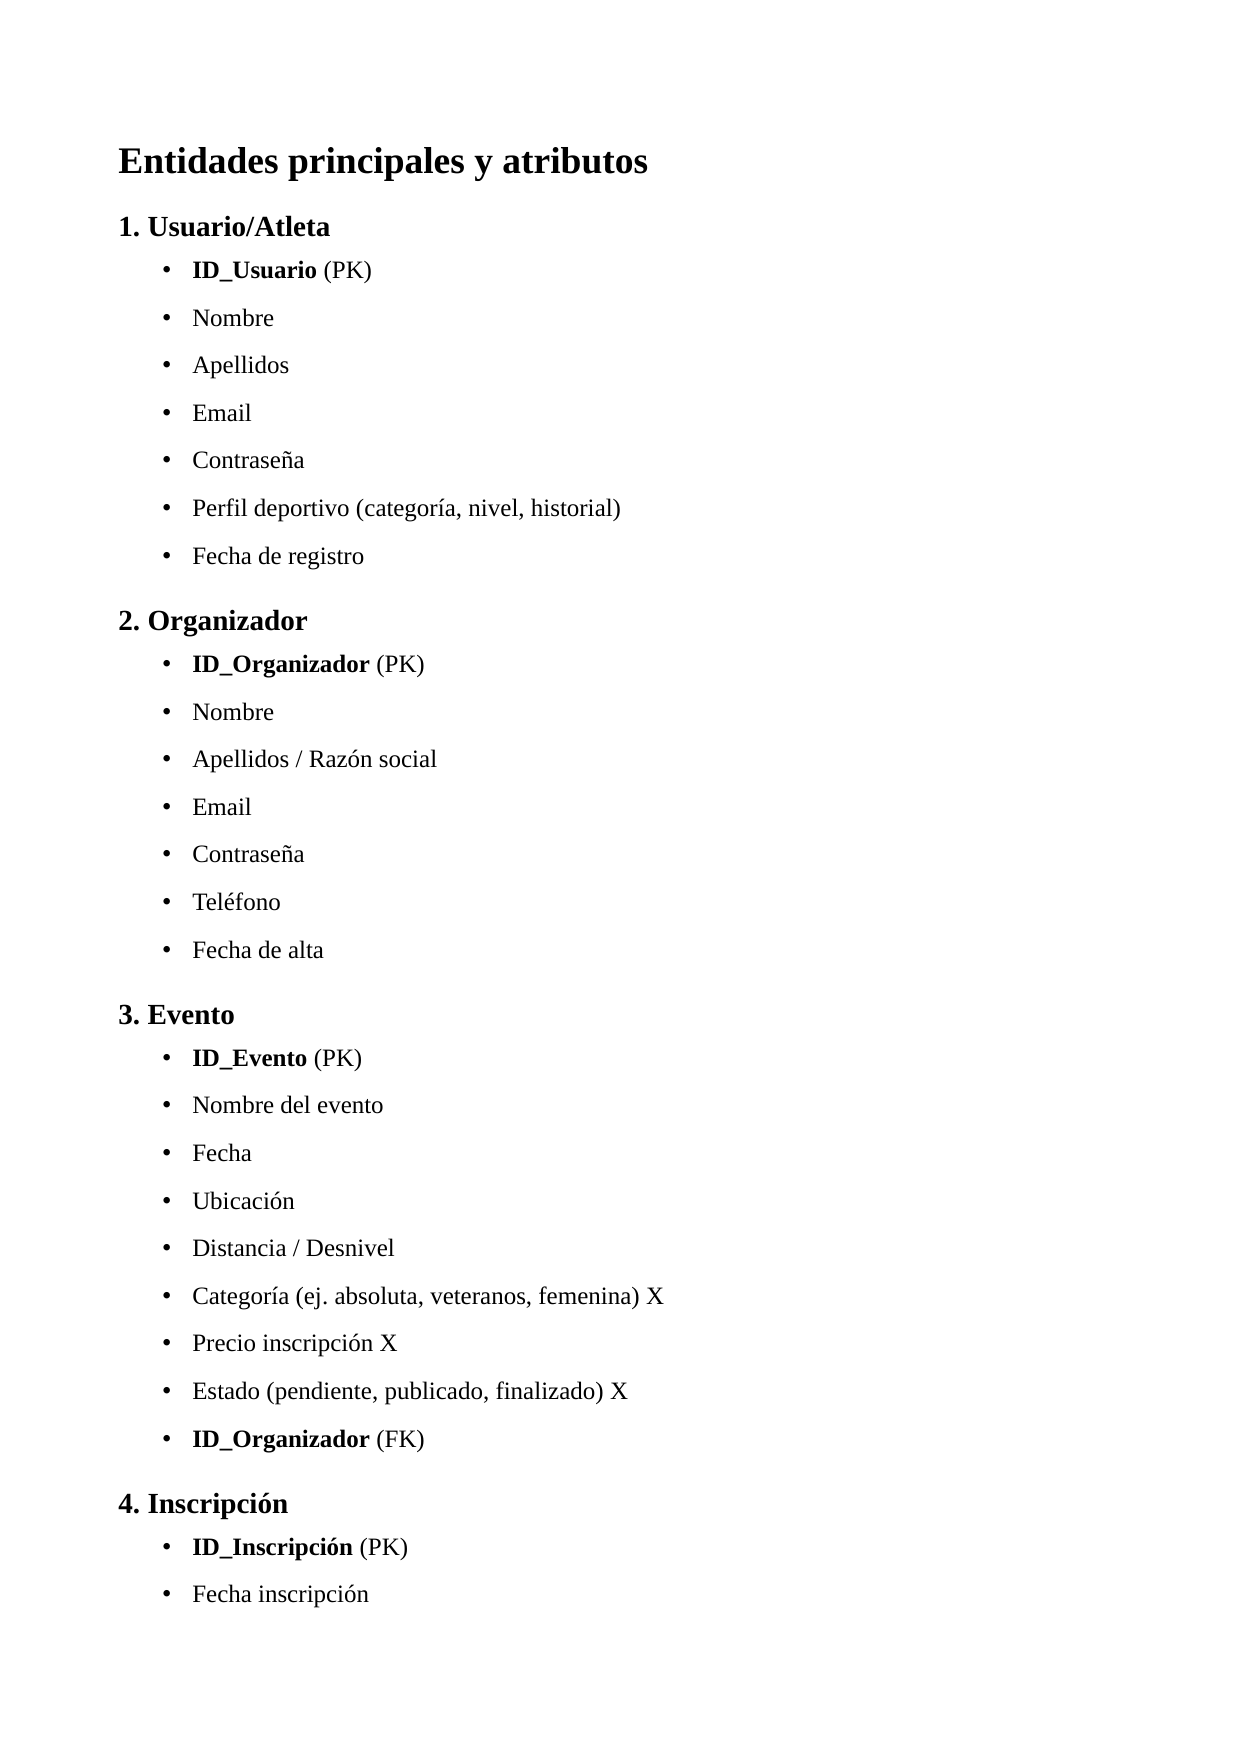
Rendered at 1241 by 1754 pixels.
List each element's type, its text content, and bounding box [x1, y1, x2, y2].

list Nombre [162, 697, 1122, 725]
list Fecha [162, 1138, 1122, 1167]
list Fecha de alta [162, 935, 1122, 963]
list Apellidos / Razón social [162, 744, 1122, 773]
list Contraseña [162, 839, 1122, 868]
list ID_Evento (PK) [162, 1043, 1122, 1072]
list Apellidos [162, 350, 1122, 379]
subtitle 4. Inscripción [118, 1486, 1122, 1519]
subtitle 2. Organizador [118, 603, 1122, 637]
list Fecha inscripción [162, 1579, 1122, 1608]
subtitle 1. Usuario/Atleta [118, 209, 1122, 243]
list Teléfono [162, 887, 1122, 916]
list ID_Organizador (PK) [162, 649, 1122, 678]
list ID_Usuario (PK) [162, 255, 1122, 284]
list Precio inscripción X [162, 1328, 1122, 1357]
list Ubicación [162, 1186, 1122, 1214]
list Perfil deportivo (categoría, nivel, historial) [162, 493, 1122, 522]
list Contraseña [162, 446, 1122, 474]
list Fecha de registro [162, 541, 1122, 569]
list Nombre del evento [162, 1091, 1122, 1119]
list Categoría (ej. absoluta, veteranos, femenina) X [162, 1281, 1122, 1310]
subtitle 3. Evento [118, 997, 1122, 1030]
list ID_Inscripción (PK) [162, 1532, 1122, 1561]
list ID_Organizador (FK) [162, 1424, 1122, 1452]
subtitle Entidades principales y atributos [118, 139, 1122, 182]
list Email [162, 792, 1122, 821]
list Email [162, 398, 1122, 427]
list Distancia / Desnivel [162, 1233, 1122, 1262]
list Nombre [162, 303, 1122, 332]
list Estado (pendiente, publicado, finalizado) X [162, 1376, 1122, 1405]
